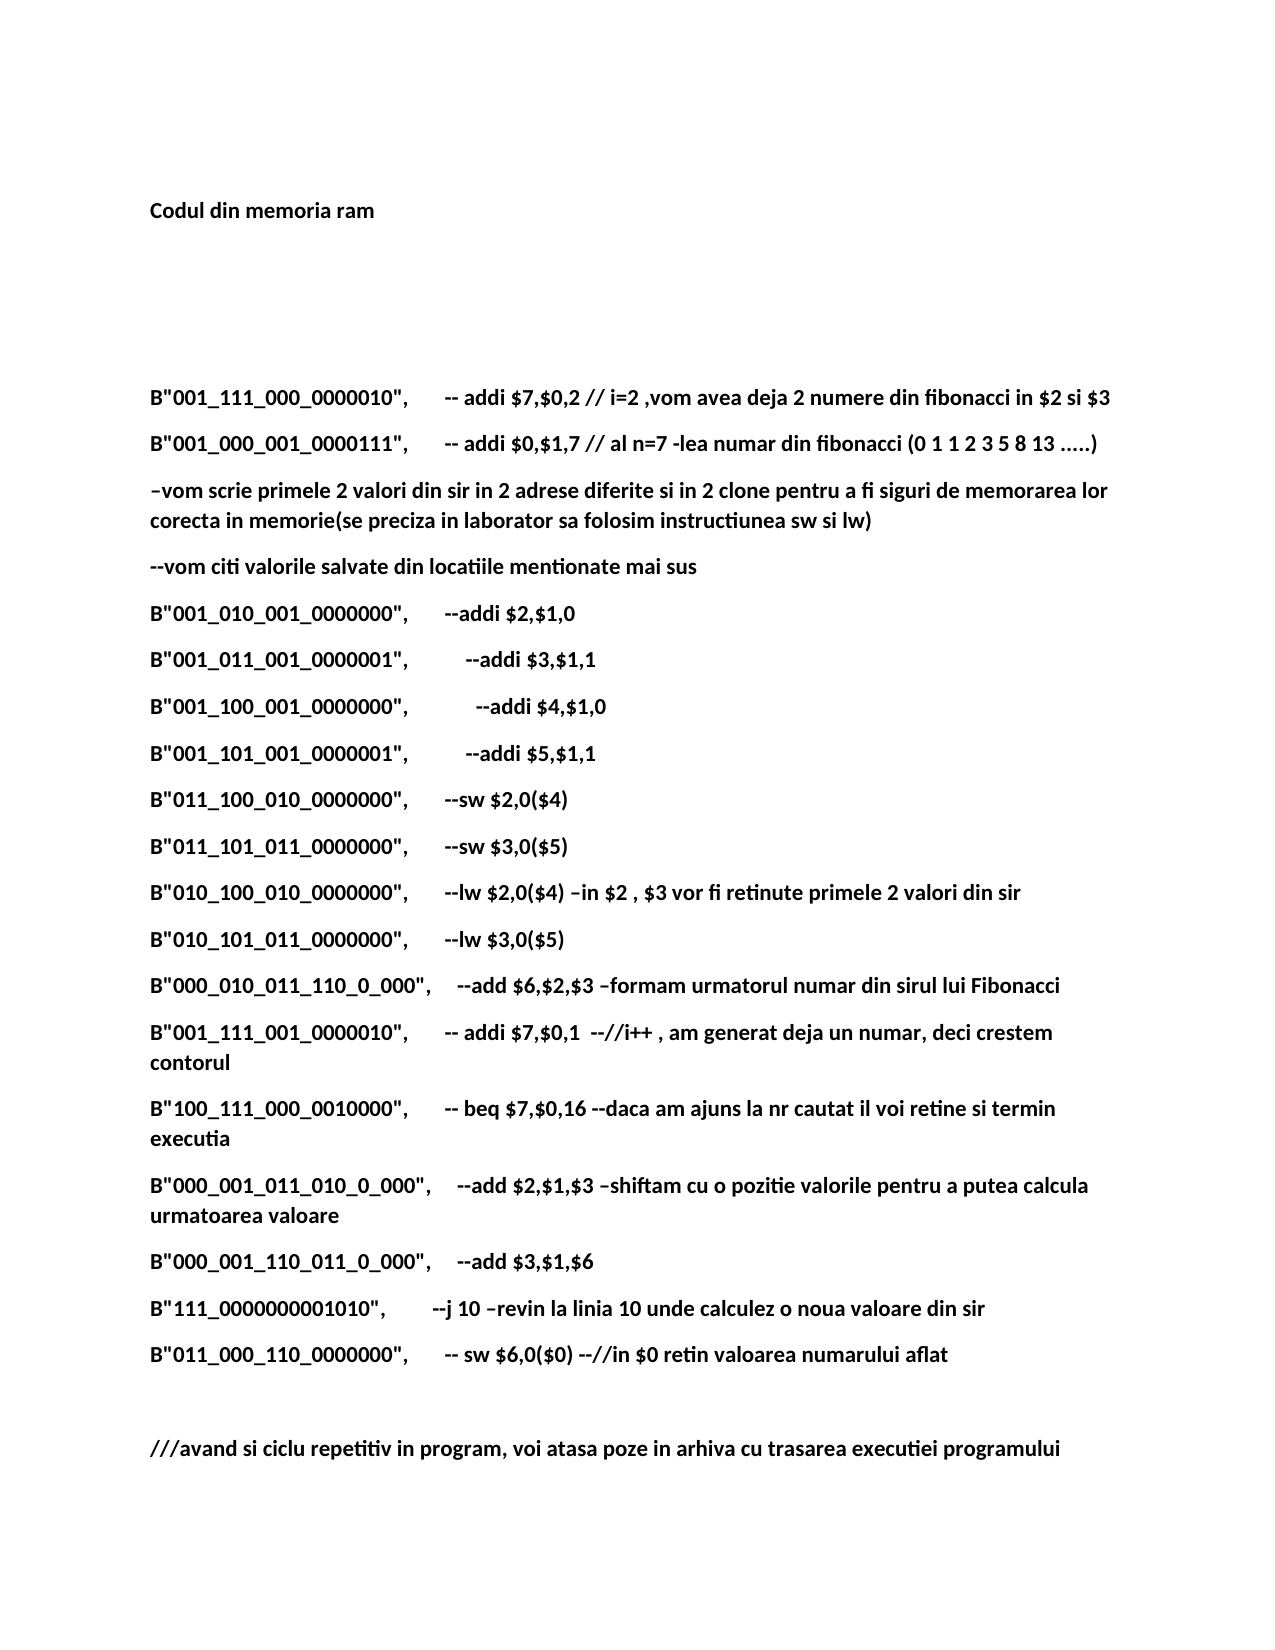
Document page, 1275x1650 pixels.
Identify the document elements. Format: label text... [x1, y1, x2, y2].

text B"000_010_011_110_0_000", --add $6,$2,$3 –formam urmatorul numar din sirul lui Fibonacci [150, 971, 1125, 999]
text B"001_100_001_0000000", --addi $4,$1,0 [150, 692, 1125, 720]
text B"001_011_001_0000001", --addi $3,$1,1 [150, 646, 1125, 673]
text B"001_111_000_0000010", -- addi $7,$0,2 // i=2 ,vom avea deja 2 numere din fibonacci in $2 si $3 [150, 383, 1125, 411]
text B"011_101_011_0000000", --sw $3,0($5) [150, 832, 1125, 860]
text B"001_010_001_0000000", --addi $2,$1,0 [150, 599, 1125, 627]
text B"001_111_001_0000010", -- addi $7,$0,1 --//i++ , am generat deja un numar, deci crestem contorul [150, 1018, 1125, 1076]
text B"001_000_001_0000111", -- addi $0,$1,7 // al n=7 -lea numar din fibonacci (0 1 1 2 3 5 8 13 .....) [150, 429, 1125, 457]
text B"001_101_001_0000001", --addi $5,$1,1 [150, 739, 1125, 767]
text B"000_001_110_011_0_000", --add $3,$1,$6 [150, 1247, 1125, 1275]
text B"010_100_010_0000000", --lw $2,0($4) –in $2 , $3 vor fi retinute primele 2 valori din sir [150, 878, 1125, 906]
text B"111_0000000001010", --j 10 –revin la linia 10 unde calculez o noua valoare din sir [150, 1294, 1125, 1322]
text ///avand si ciclu repetitiv in program, voi atasa poze in arhiva cu trasarea executiei programului [150, 1434, 1125, 1462]
text –vom scrie primele 2 valori din sir in 2 adrese diferite si in 2 clone pentru a fi siguri de memorarea lor corecta in memorie(se preciza in laborator sa folosim instructiunea sw si lw) [150, 476, 1125, 534]
text B"011_000_110_0000000", -- sw $6,0($0) --//in $0 retin valoarea numarului aflat [150, 1341, 1125, 1368]
text B"010_101_011_0000000", --lw $3,0($5) [150, 925, 1125, 953]
text B"100_111_000_0010000", -- beq $7,$0,16 --daca am ajuns la nr cautat il voi retine si termin executia [150, 1094, 1125, 1152]
text Codul din memoria ram [150, 197, 1125, 224]
text B"011_100_010_0000000", --sw $2,0($4) [150, 785, 1125, 813]
text --vom citi valorile salvate din locatiile mentionate mai sus [150, 552, 1125, 580]
text B"000_001_011_010_0_000", --add $2,$1,$3 –shiftam cu o pozitie valorile pentru a putea calcula urmatoarea valoare [150, 1171, 1125, 1229]
